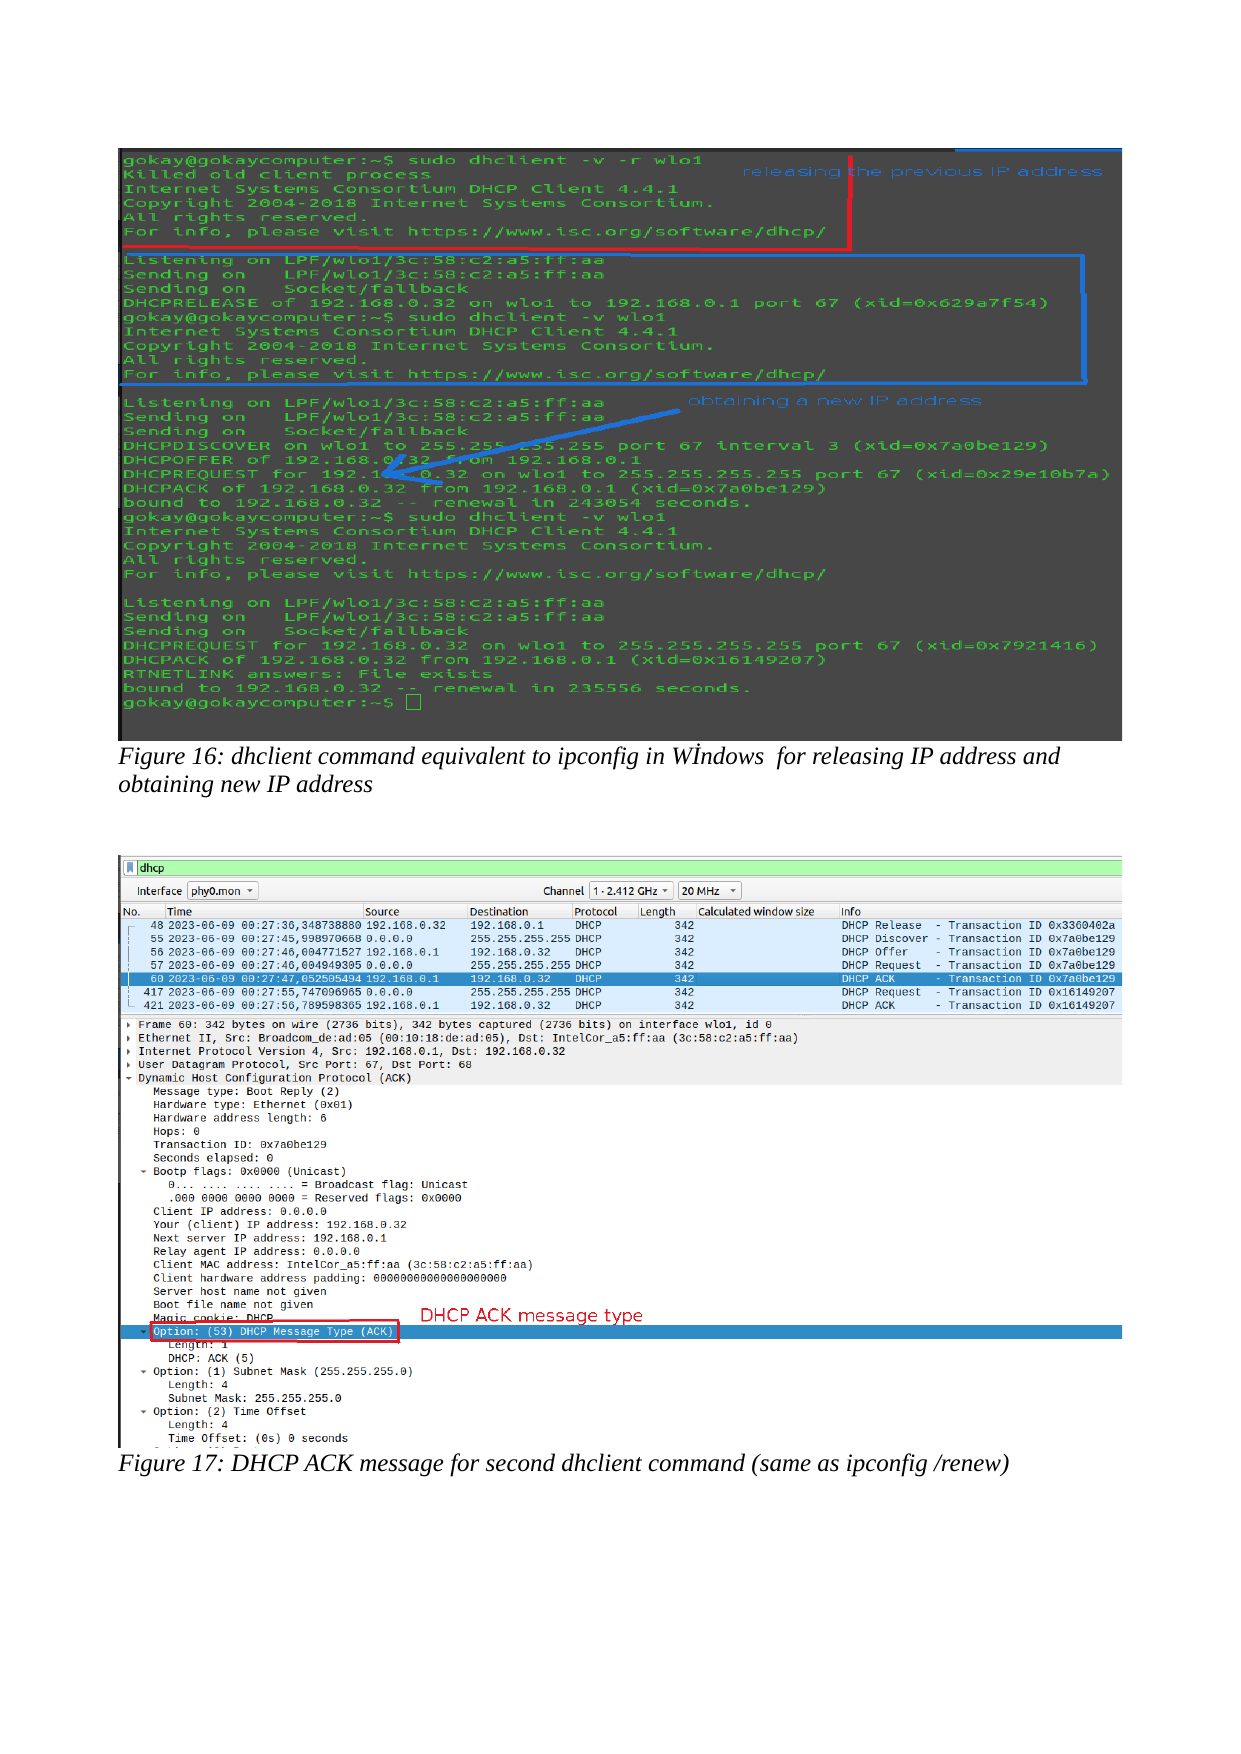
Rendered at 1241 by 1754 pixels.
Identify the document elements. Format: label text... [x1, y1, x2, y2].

text Figure 16: dhclient command equivalent to ipconfig in Wİndows for releasing IP address and obtaining new IP address [118, 741, 1122, 798]
picture [118, 855, 1123, 1448]
text Figure 17: DHCP ACK message for second dhclient command (same as ipconfig /renew) [118, 1448, 1122, 1477]
picture [118, 148, 1123, 741]
